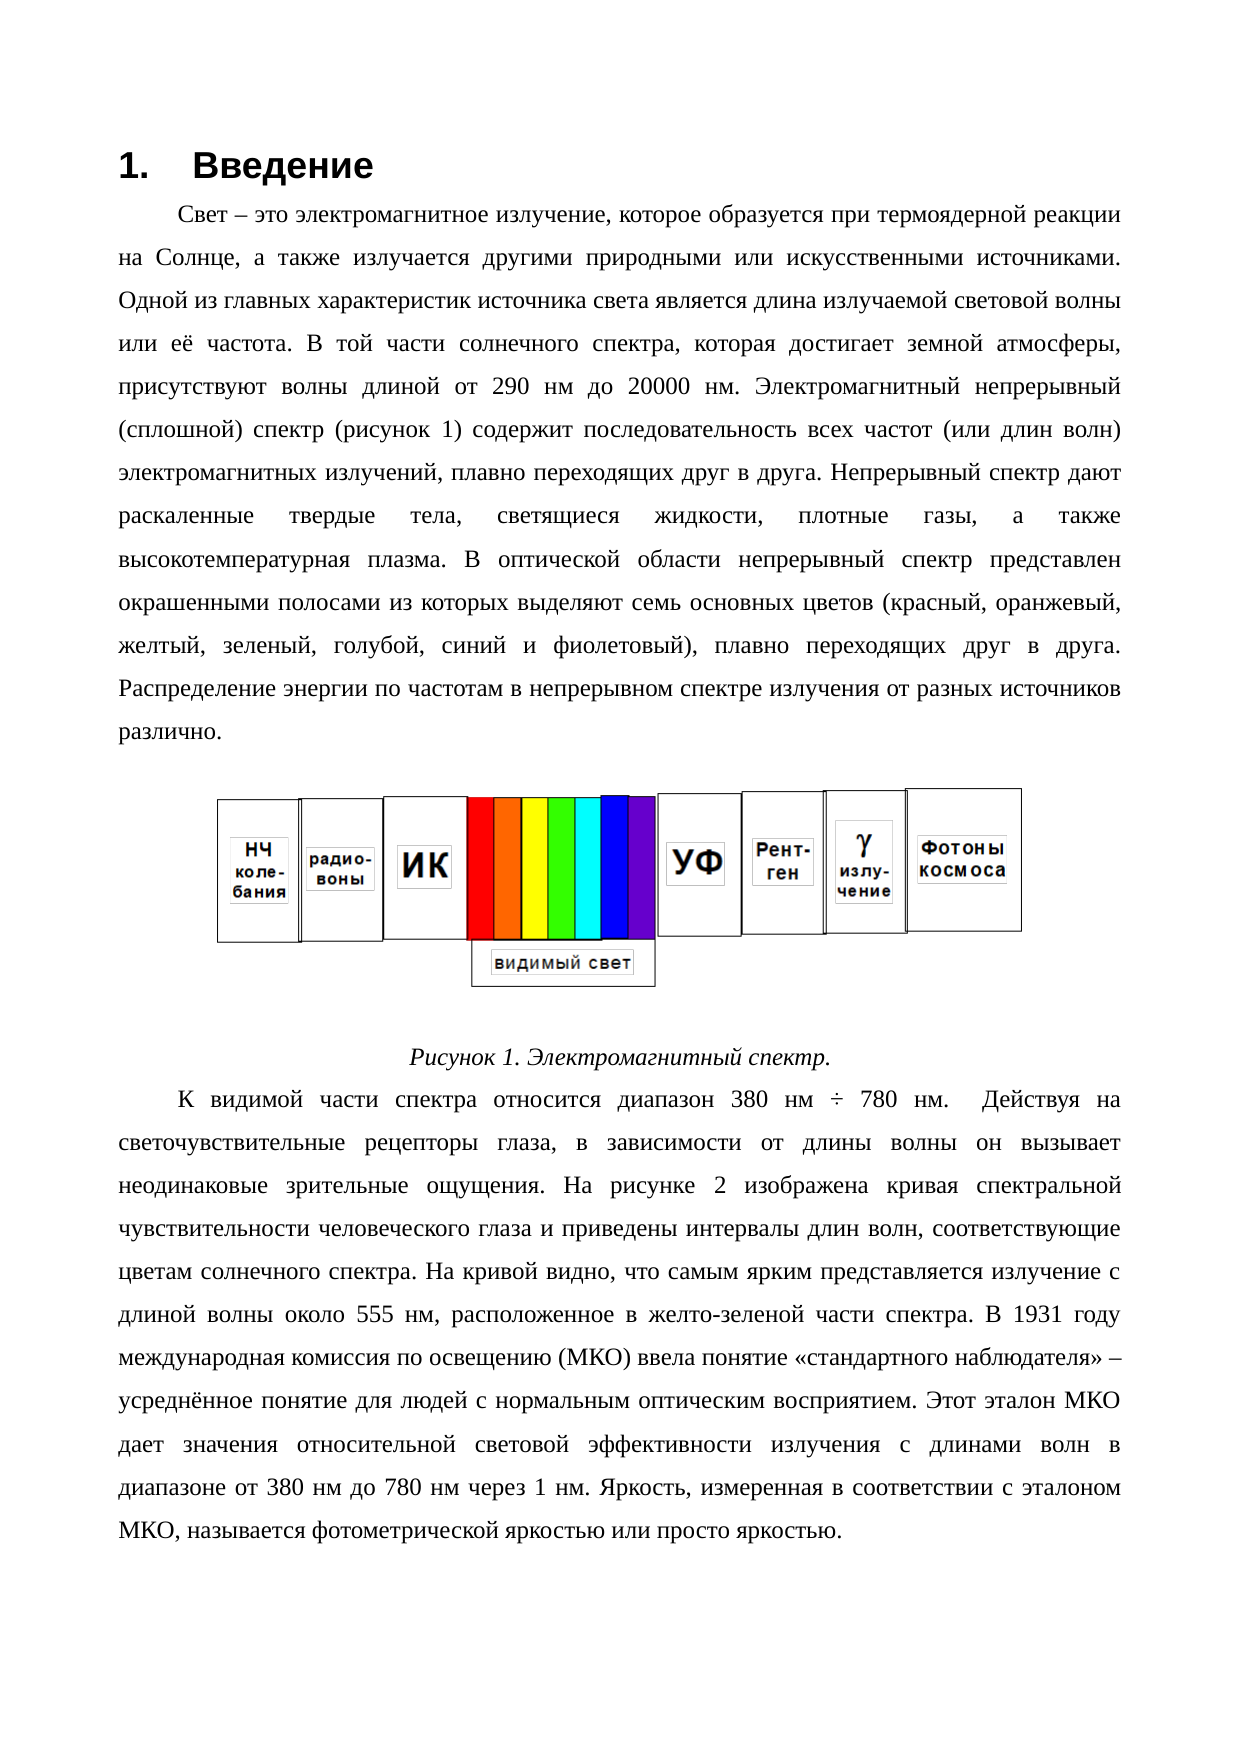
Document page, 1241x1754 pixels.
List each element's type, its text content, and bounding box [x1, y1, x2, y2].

text Рисунок 1. Электромагнитный спектр. [118, 1042, 1122, 1071]
subtitle Введение [118, 143, 1122, 186]
text К видимой части спектра относится диапазон 380 нм ÷ 780 нм. Действуя на светочувствительные рецепторы глаза, в зависимости от длины волны он вызывает неодинаковые зрительные ощущения. На рисунке 2 изображена кривая спектральной чувствительности человеческого глаза и приведены интервалы длин волн, соответствующие цветам солнечного спектра. На кривой видно, что самым ярким представляется излучение с длиной волны около 555 нм, расположенное в желто-зеленой части спектра. В 1931 году международная комиссия по освещению (МКО) ввела понятие «стандартного наблюдателя» – усреднённое понятие для людей с нормальным оптическим восприятием. Этот эталон МКО дает значения относительной световой эффективности излучения с длинами волн в диапазоне от 380 нм до 780 нм через 1 нм. Яркость, измеренная в соответствии с эталоном МКО, называется фотометрической яркостью или просто яркостью. [118, 1084, 1122, 1544]
text Свет – это электромагнитное излучение, которое образуется при термоядерной реакции на Солнце, а также излучается другими природными или искусственными источниками. Одной из главных характеристик источника света является длина излучаемой световой волны или её частота. В той части солнечного спектра, которая достигает земной атмосферы, присутствуют волны длиной от 290 нм до 20000 нм. Электромагнитный непрерывный (сплошной) спектр (рисунок 1) содержит последовательность всех частот (или длин волн) электромагнитных излучений, плавно переходящих друг в друга. Непрерывный спектр дают раскаленные твердые тела, светящиеся жидкости, плотные газы, а также высокотемпературная плазма. В оптической области непрерывный спектр представлен окрашенными полосами из которых выделяют семь основных цветов (красный, оранжевый, желтый, зеленый, голубой, синий и фиолетовый), плавно переходящих друг в друга. Распределение энергии по частотам в непрерывном спектре излучения от разных источников различно. [118, 199, 1122, 745]
picture [188, 759, 1052, 1018]
